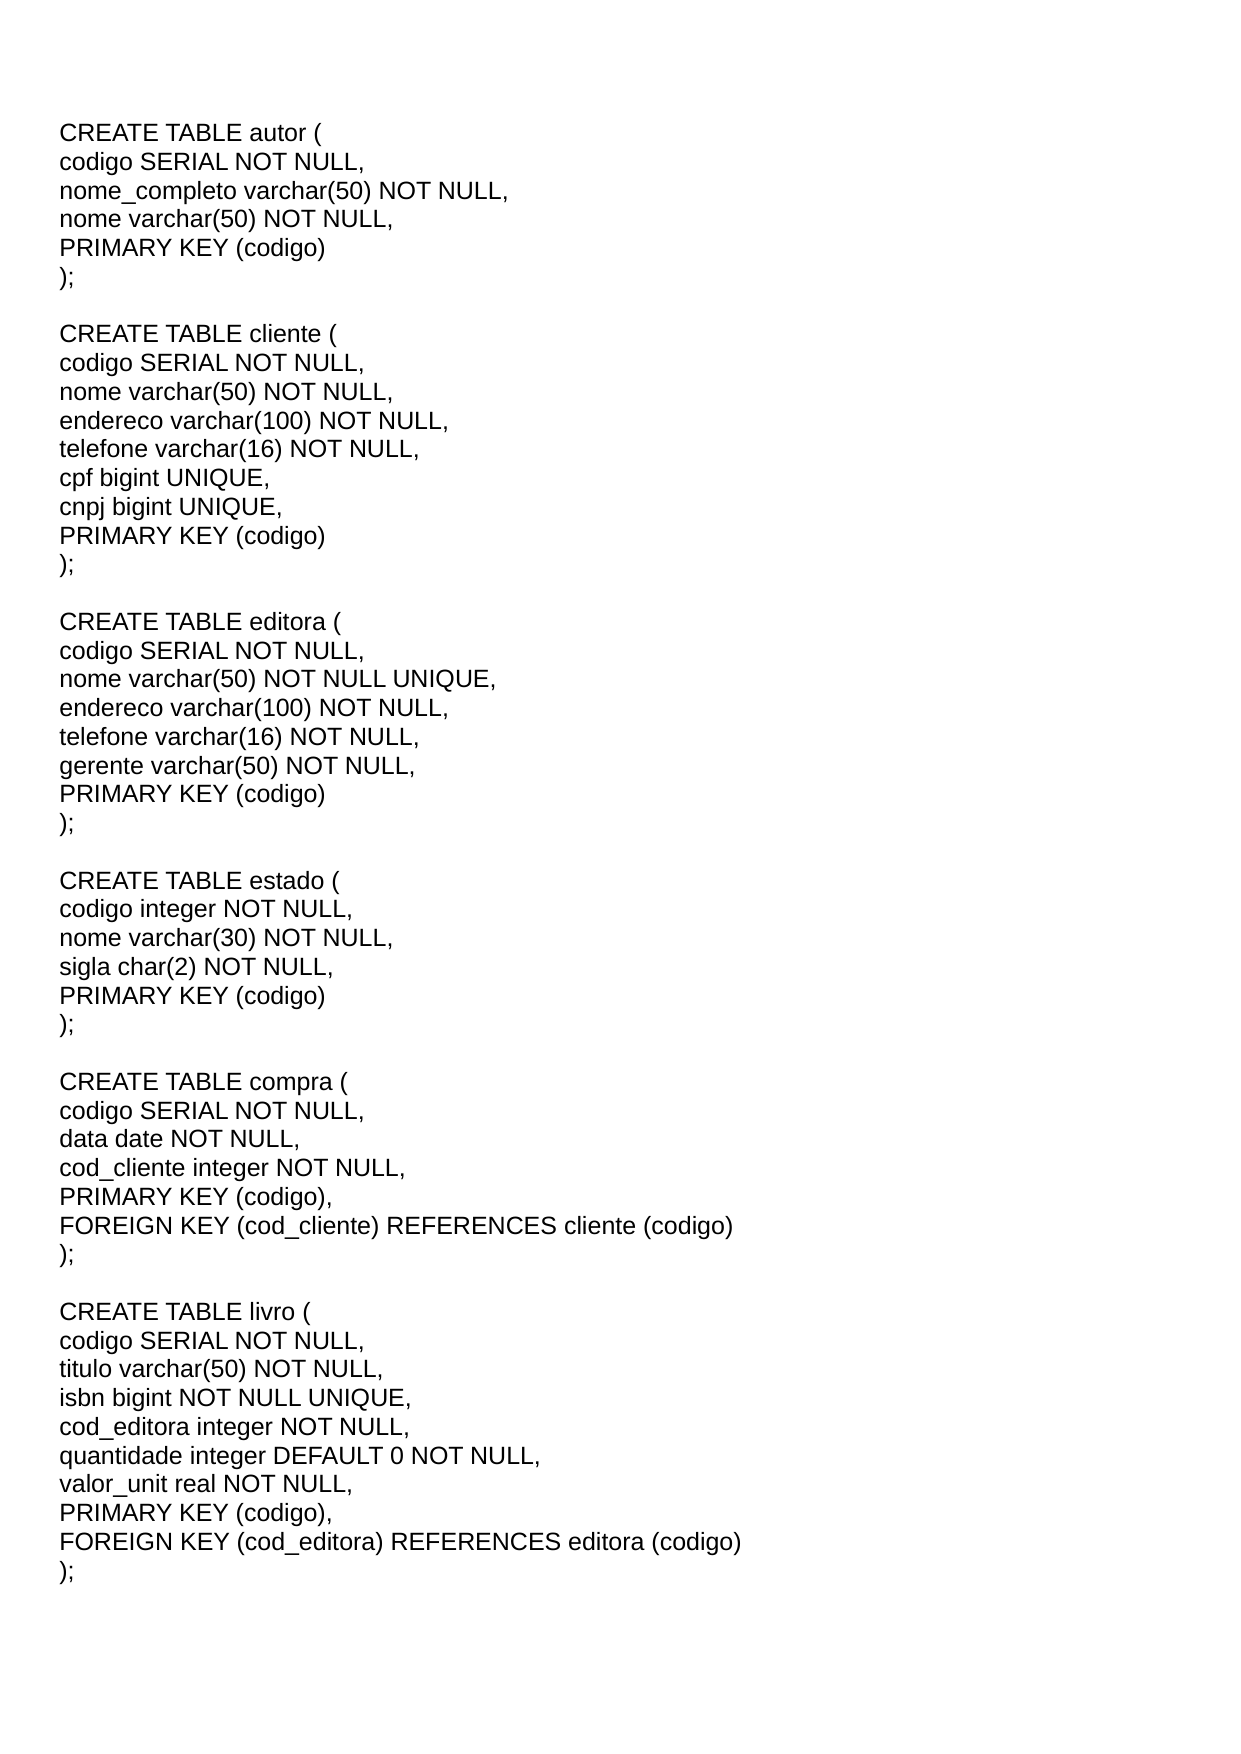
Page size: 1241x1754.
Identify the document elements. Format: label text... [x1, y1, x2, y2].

text nome varchar(50) NOT NULL UNIQUE, [59, 664, 1181, 693]
text nome varchar(30) NOT NULL, [59, 923, 1181, 952]
text PRIMARY KEY (codigo), [59, 1182, 1181, 1211]
text endereco varchar(100) NOT NULL, [59, 693, 1181, 722]
text PRIMARY KEY (codigo), [59, 1498, 1181, 1527]
text CREATE TABLE compra ( [59, 1067, 1181, 1096]
text CREATE TABLE autor ( [59, 118, 1181, 147]
text telefone varchar(16) NOT NULL, [59, 434, 1181, 463]
text sigla char(2) NOT NULL, [59, 952, 1181, 981]
text valor_unit real NOT NULL, [59, 1469, 1181, 1498]
text nome varchar(50) NOT NULL, [59, 204, 1181, 233]
text nome_completo varchar(50) NOT NULL, [59, 176, 1181, 204]
text FOREIGN KEY (cod_editora) REFERENCES editora (codigo) [59, 1527, 1181, 1556]
text ); [59, 1239, 1181, 1268]
text cod_cliente integer NOT NULL, [59, 1153, 1181, 1182]
text PRIMARY KEY (codigo) [59, 233, 1181, 262]
text ); [59, 262, 1181, 291]
text codigo integer NOT NULL, [59, 894, 1181, 923]
text codigo SERIAL NOT NULL, [59, 1096, 1181, 1124]
text cnpj bigint UNIQUE, [59, 492, 1181, 521]
text gerente varchar(50) NOT NULL, [59, 751, 1181, 779]
text telefone varchar(16) NOT NULL, [59, 722, 1181, 751]
text PRIMARY KEY (codigo) [59, 981, 1181, 1009]
text PRIMARY KEY (codigo) [59, 521, 1181, 549]
text ); [59, 1556, 1181, 1584]
text PRIMARY KEY (codigo) [59, 779, 1181, 808]
text CREATE TABLE estado ( [59, 866, 1181, 894]
text CREATE TABLE livro ( [59, 1297, 1181, 1326]
text codigo SERIAL NOT NULL, [59, 348, 1181, 377]
text data date NOT NULL, [59, 1124, 1181, 1153]
text nome varchar(50) NOT NULL, [59, 377, 1181, 406]
text CREATE TABLE cliente ( [59, 319, 1181, 348]
text isbn bigint NOT NULL UNIQUE, [59, 1383, 1181, 1412]
text ); [59, 549, 1181, 578]
text ); [59, 808, 1181, 837]
text cod_editora integer NOT NULL, [59, 1412, 1181, 1441]
text codigo SERIAL NOT NULL, [59, 636, 1181, 664]
text endereco varchar(100) NOT NULL, [59, 406, 1181, 434]
text codigo SERIAL NOT NULL, [59, 147, 1181, 176]
text quantidade integer DEFAULT 0 NOT NULL, [59, 1441, 1181, 1469]
text FOREIGN KEY (cod_cliente) REFERENCES cliente (codigo) [59, 1211, 1181, 1239]
text cpf bigint UNIQUE, [59, 463, 1181, 492]
text CREATE TABLE editora ( [59, 607, 1181, 636]
text titulo varchar(50) NOT NULL, [59, 1354, 1181, 1383]
text codigo SERIAL NOT NULL, [59, 1326, 1181, 1354]
text ); [59, 1009, 1181, 1038]
